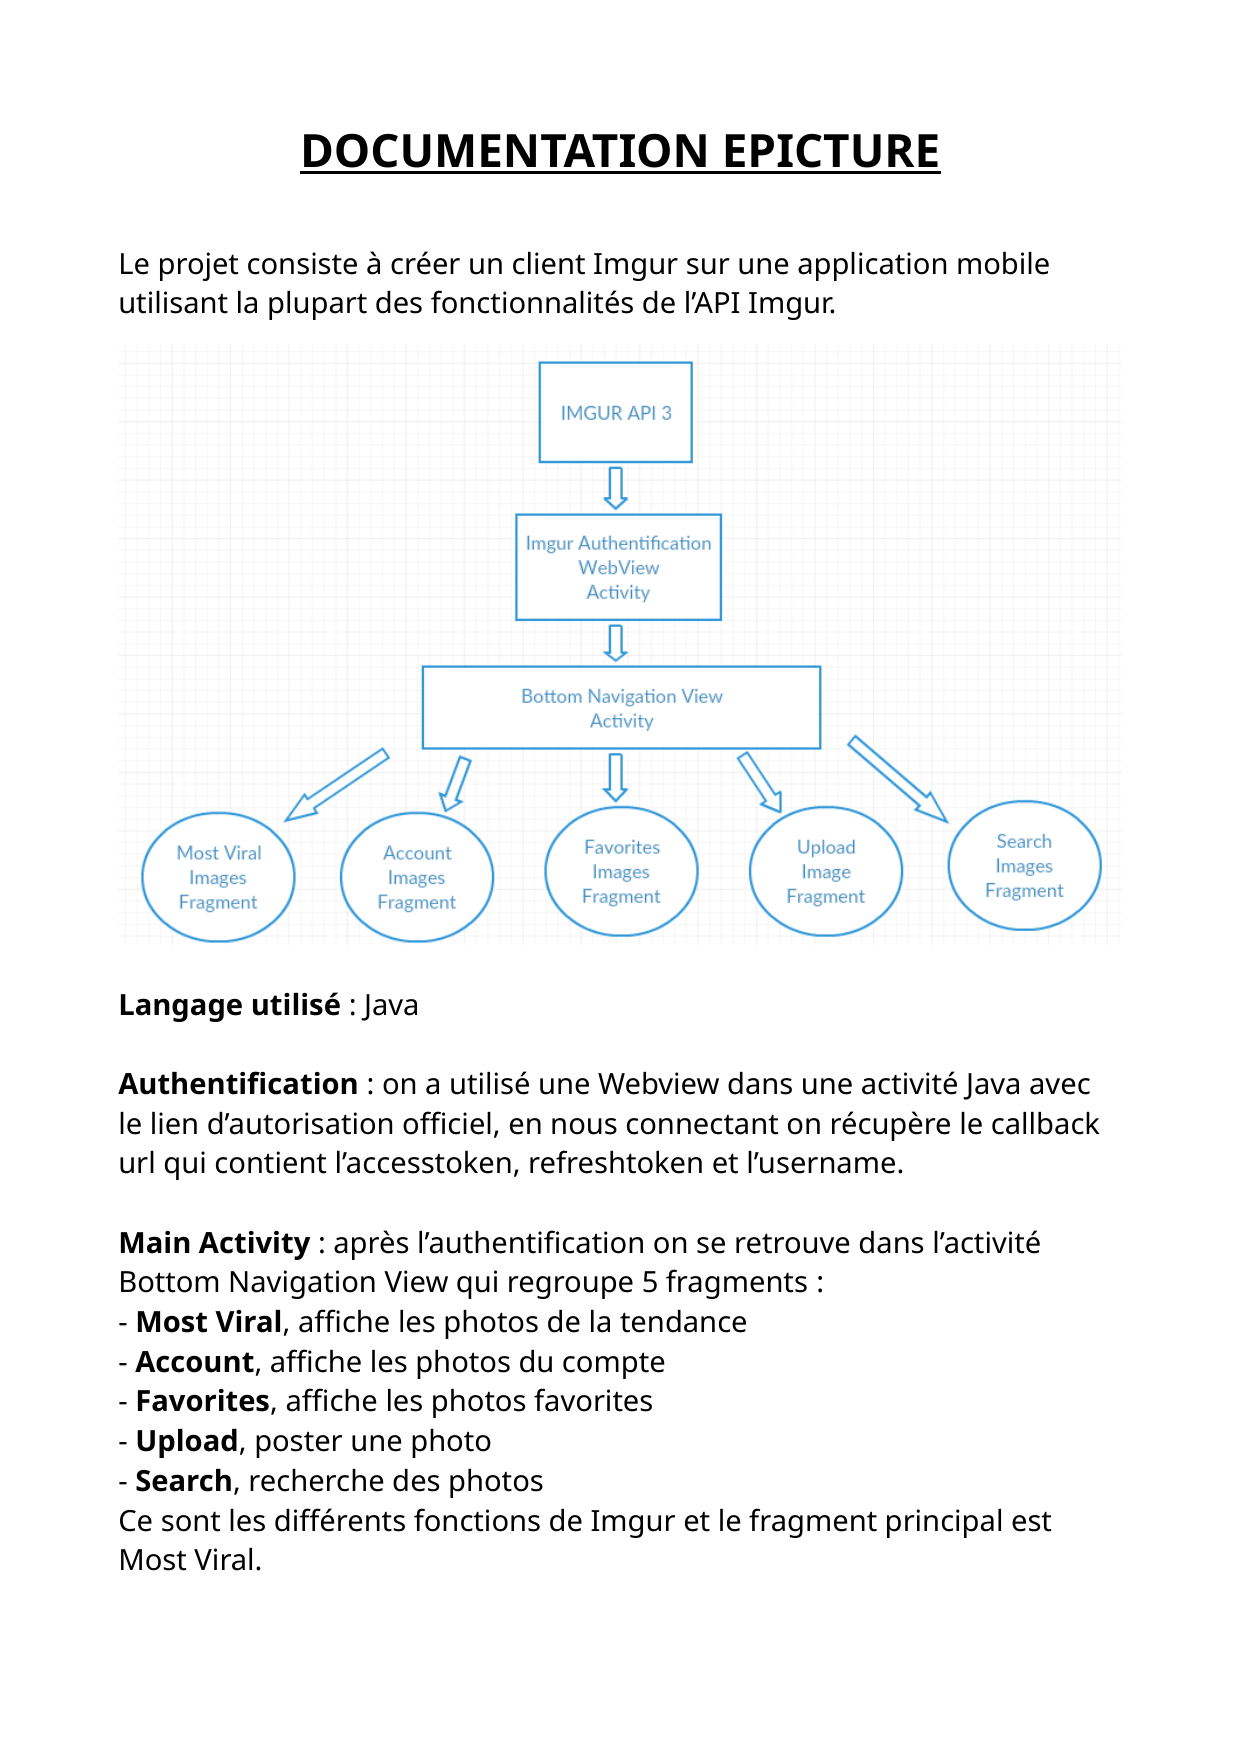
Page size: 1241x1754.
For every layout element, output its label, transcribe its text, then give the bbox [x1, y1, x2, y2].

picture [118, 344, 1123, 945]
text - Account, affiche les photos du compte [118, 1341, 1122, 1381]
text DOCUMENTATION EPICTURE [118, 118, 1122, 181]
text Authentification : on a utilisé une Webview dans une activité Java avec le lien d’autorisation officiel, en nous connectant on récupère le callback url qui contient l’accesstoken, refreshtoken et l’username. [118, 1063, 1122, 1182]
text Main Activity : après l’authentification on se retrouve dans l’activité Bottom Navigation View qui regroupe 5 fragments : [118, 1222, 1122, 1301]
text - Most Viral, affiche les photos de la tendance [118, 1301, 1122, 1341]
text Le projet consiste à créer un client Imgur sur une application mobile utilisant la plupart des fonctionnalités de l’API Imgur. [118, 243, 1122, 322]
text - Upload, poster une photo [118, 1420, 1122, 1460]
text - Search, recherche des photos [118, 1460, 1122, 1500]
text Ce sont les différents fonctions de Imgur et le fragment principal est Most Viral. [118, 1500, 1122, 1579]
text Langage utilisé : Java [118, 984, 1122, 1023]
text - Favorites, affiche les photos favorites [118, 1381, 1122, 1420]
